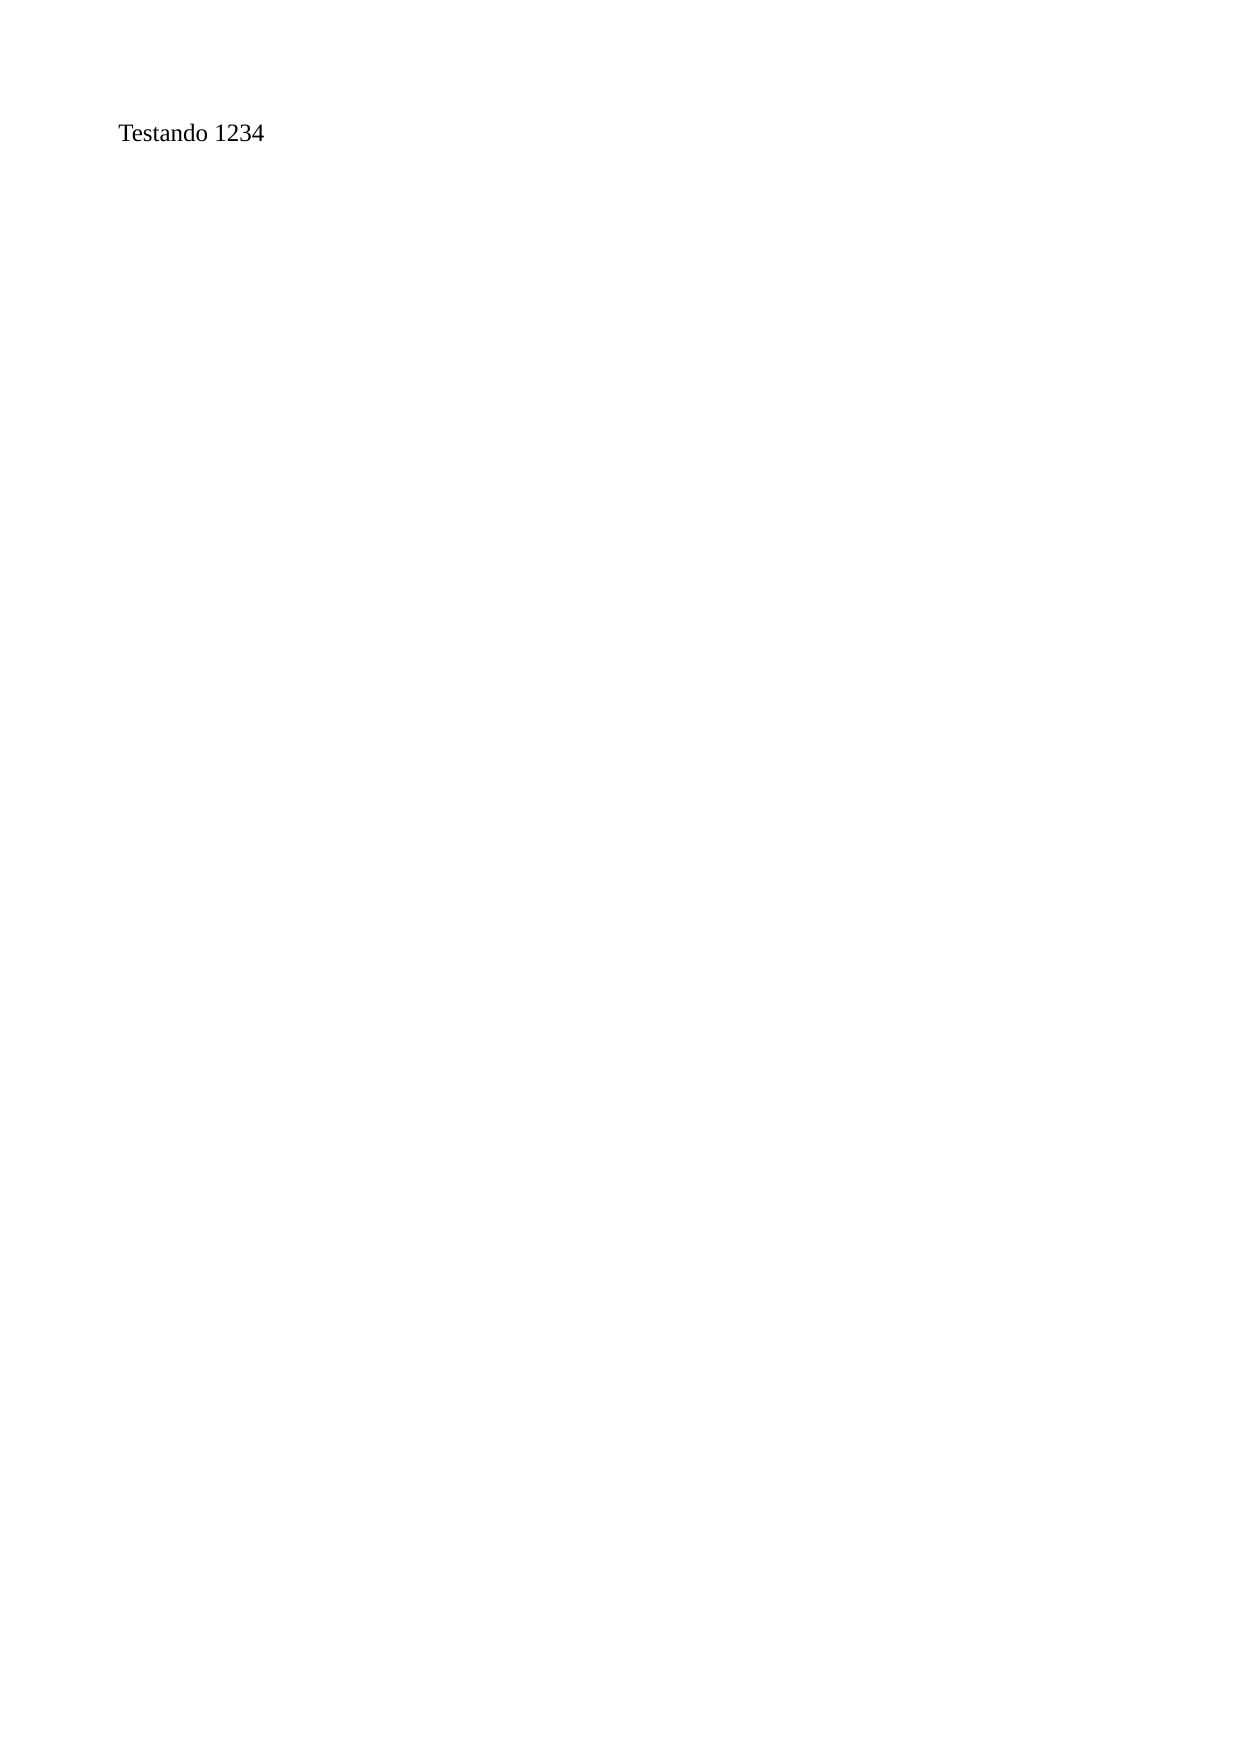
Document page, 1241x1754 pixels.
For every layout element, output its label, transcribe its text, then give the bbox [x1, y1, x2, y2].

text Testando 1234 [118, 118, 1122, 147]
